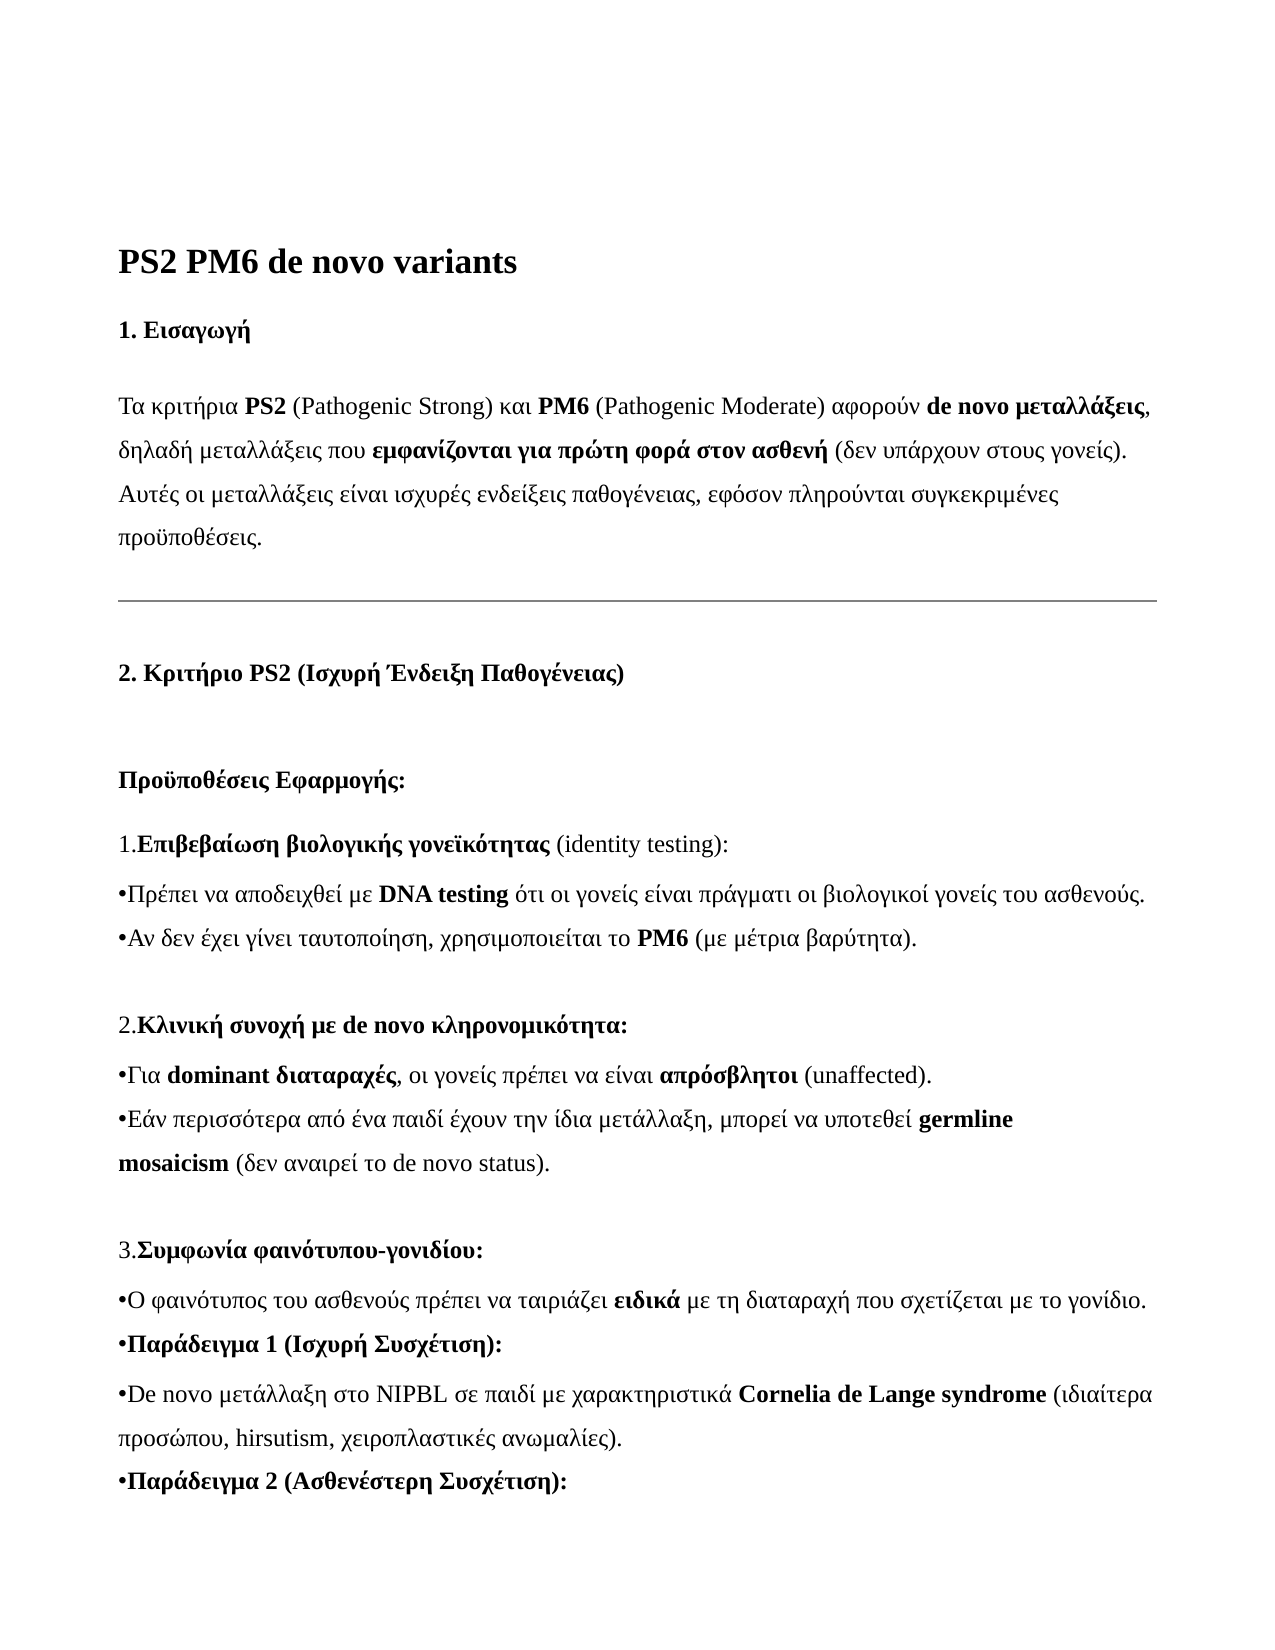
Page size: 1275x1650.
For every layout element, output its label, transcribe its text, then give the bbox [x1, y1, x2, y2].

list Παράδειγμα 1 (Ισχυρή Συσχέτιση): [118, 1314, 1157, 1358]
subtitle 2. Κριτήριο PS2 (Ισχυρή Ένδειξη Παθογένειας) [118, 658, 1157, 687]
list Για dominant διαταραχές, οι γονείς πρέπει να είναι απρόσβλητοι (unaffected). [118, 1045, 1157, 1089]
list Αν δεν έχει γίνει ταυτοποίηση, χρησιμοποιείται το PM6 (με μέτρια βαρύτητα). [118, 908, 1157, 951]
text PS2 PM6 de novo variants [118, 241, 1157, 282]
list Ο φαινότυπος του ασθενούς πρέπει να ταιριάζει ειδικά με τη διαταραχή που σχετίζεται με το γονίδιο. [118, 1270, 1157, 1314]
list Κλινική συνοχή με de novo κληρονομικότητα: [118, 995, 1157, 1039]
list Εάν περισσότερα από ένα παιδί έχουν την ίδια μετάλλαξη, μπορεί να υποτεθεί germline mosaicism (δεν αναιρεί το de novo status). [118, 1089, 1157, 1176]
subtitle 1. Εισαγωγή [118, 315, 1157, 343]
text Τα κριτήρια PS2 (Pathogenic Strong) και PM6 (Pathogenic Moderate) αφορούν de novo μεταλλάξεις, δηλαδή μεταλλάξεις που εμφανίζονται για πρώτη φορά στον ασθενή (δεν υπάρχουν στους γονείς). Αυτές οι μεταλλάξεις είναι ισχυρές ενδείξεις παθογένειας, εφόσον πληρούνται συγκεκριμένες προϋποθέσεις. [118, 376, 1157, 551]
list De novo μετάλλαξη στο NIPBL σε παιδί με χαρακτηριστικά Cornelia de Lange syndrome (ιδιαίτερα προσώπου, hirsutism, χειροπλαστικές ανωμαλίες). [118, 1364, 1157, 1451]
subtitle Προϋποθέσεις Εφαρμογής: [118, 750, 1157, 794]
list Επιβεβαίωση βιολογικής γονεϊκότητας (identity testing): [118, 814, 1157, 858]
list Πρέπει να αποδειχθεί με DNA testing ότι οι γονείς είναι πράγματι οι βιολογικοί γονείς του ασθενούς. [118, 864, 1157, 908]
list Συμφωνία φαινότυπου-γονιδίου: [118, 1220, 1157, 1264]
list Παράδειγμα 2 (Ασθενέστερη Συσχέτιση): [118, 1451, 1157, 1495]
